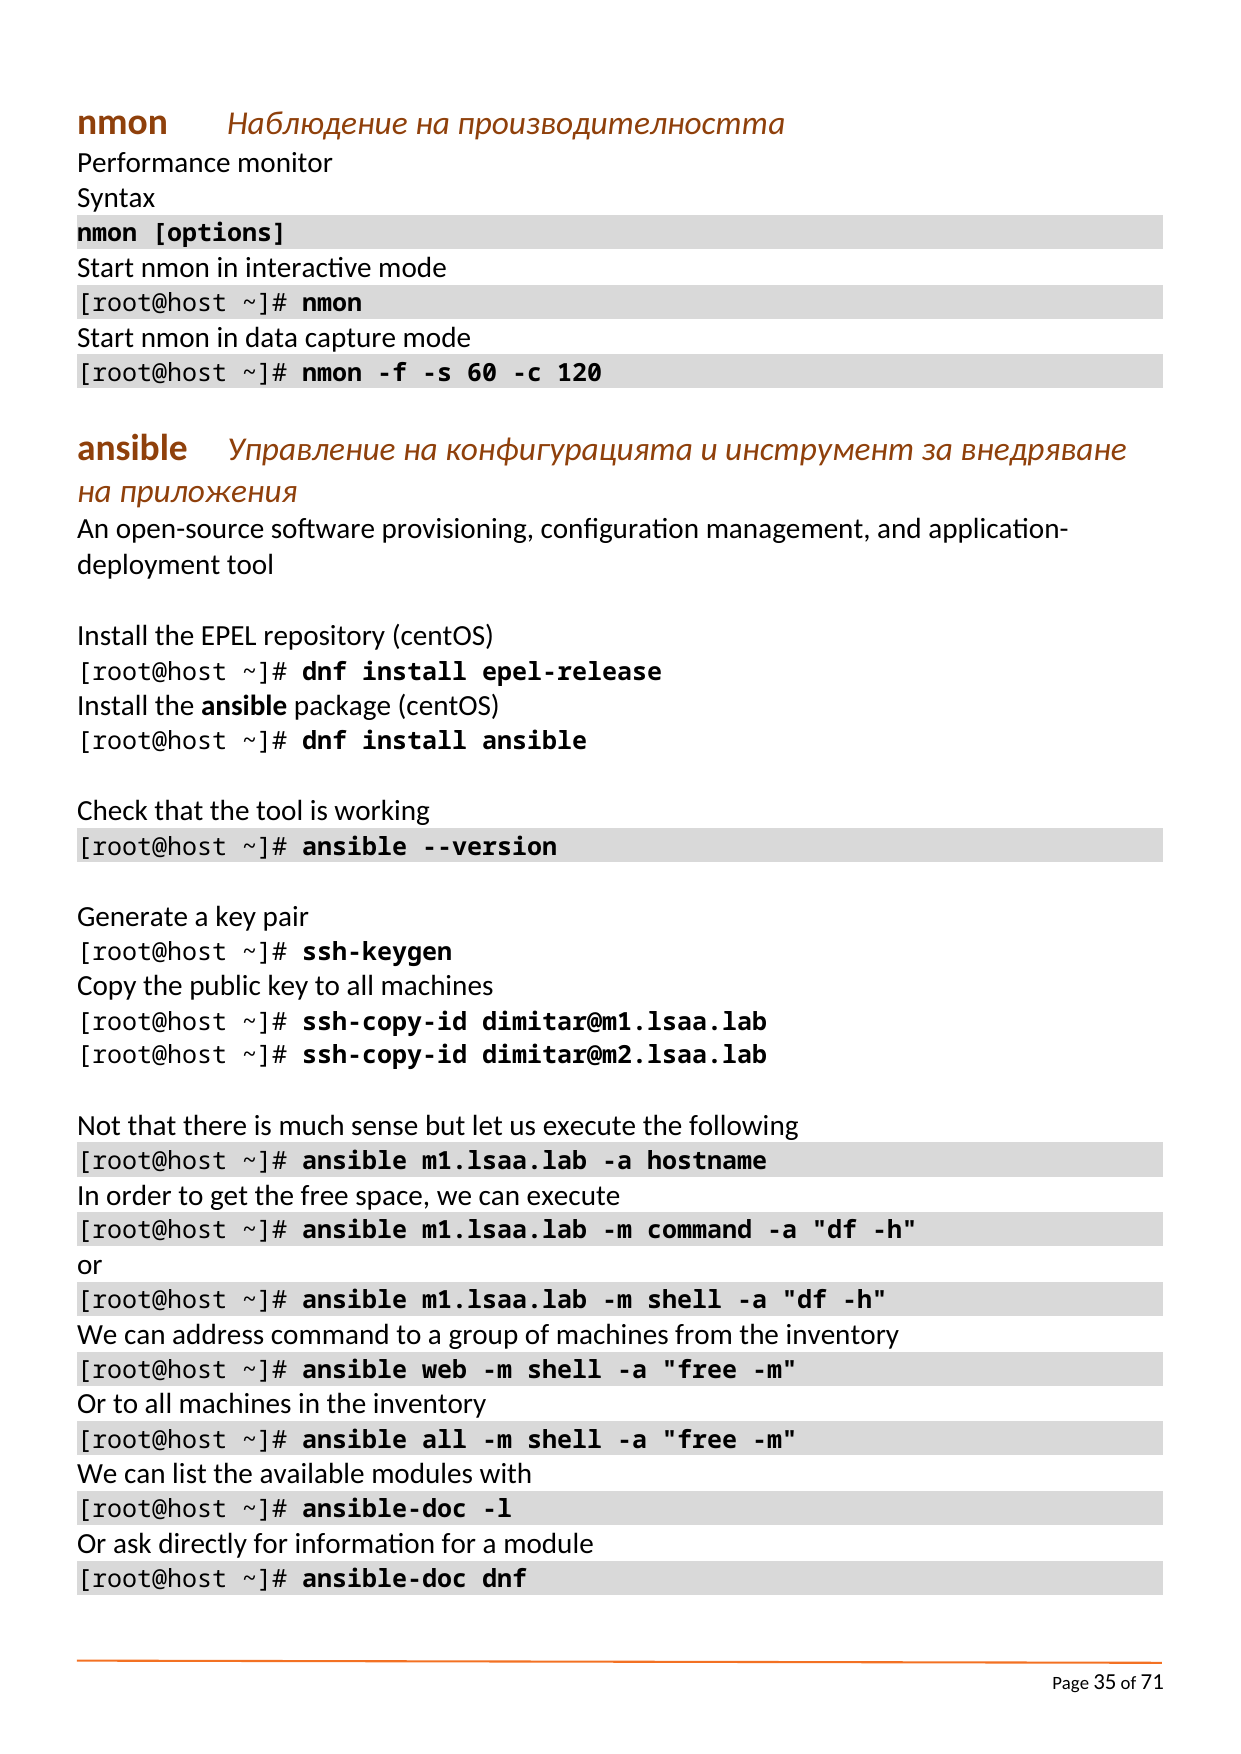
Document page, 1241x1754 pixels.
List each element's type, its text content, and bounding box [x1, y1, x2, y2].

text An open-source software provisioning, configuration management, and application-deployment tool [77, 511, 1163, 582]
text Copy the public key to all machines [77, 967, 1163, 1003]
text [root@host ~]# ansible all -m shell -a "free -m" [77, 1421, 1163, 1455]
text [root@host ~]# ansible web -m shell -a "free -m" [77, 1352, 1163, 1386]
text [root@host ~]# ansible m1.lsaa.lab -m command -a "df -h" [77, 1212, 1163, 1246]
text Install the EPEL repository (centOS) [77, 617, 1163, 653]
text Or to all machines in the inventory [77, 1386, 1163, 1421]
text Start nmon in interactive mode [77, 249, 1163, 285]
text or [77, 1246, 1163, 1282]
text [root@host ~]# ssh-keygen [77, 933, 1163, 967]
text Start nmon in data capture mode [77, 319, 1163, 354]
text Performance monitor [77, 144, 1163, 179]
text [root@host ~]# dnf install epel-release [77, 653, 1163, 687]
text Syntax [77, 179, 1163, 215]
text [root@host ~]# nmon -f -s 60 -c 120 [77, 354, 1163, 388]
text We can list the available modules with [77, 1455, 1163, 1491]
text [root@host ~]# ansible-doc -l [77, 1491, 1163, 1525]
text Check that the tool is working [77, 792, 1163, 828]
text We can address command to a group of machines from the inventory [77, 1316, 1163, 1352]
text [root@host ~]# dnf install ansible [77, 723, 1163, 757]
text [root@host ~]# ansible-doc dnf [77, 1561, 1163, 1595]
text [root@host ~]# ansible --version [77, 828, 1163, 862]
text [root@host ~]# ansible m1.lsaa.lab -m shell -a "df -h" [77, 1282, 1163, 1316]
text Not that there is much sense but let us execute the following [77, 1107, 1163, 1142]
text Or ask directly for information for a module [77, 1525, 1163, 1561]
text [root@host ~]# nmon [77, 285, 1163, 319]
text [root@host ~]# ssh-copy-id dimitar@m1.lsaa.lab [77, 1003, 1163, 1037]
subtitle ansible Управление на конфигурацията и инструмент за внедряване на приложения [77, 424, 1163, 511]
text [root@host ~]# ansible m1.lsaa.lab -a hostname [77, 1142, 1163, 1177]
text nmon [options] [77, 215, 1163, 249]
text Install the ansible package (centOS) [77, 687, 1163, 723]
text In order to get the free space, we can execute [77, 1177, 1163, 1212]
subtitle nmon Наблюдение на производителността [77, 98, 1163, 144]
text Generate a key pair [77, 898, 1163, 933]
text [root@host ~]# ssh-copy-id dimitar@m2.lsaa.lab [77, 1037, 1163, 1071]
